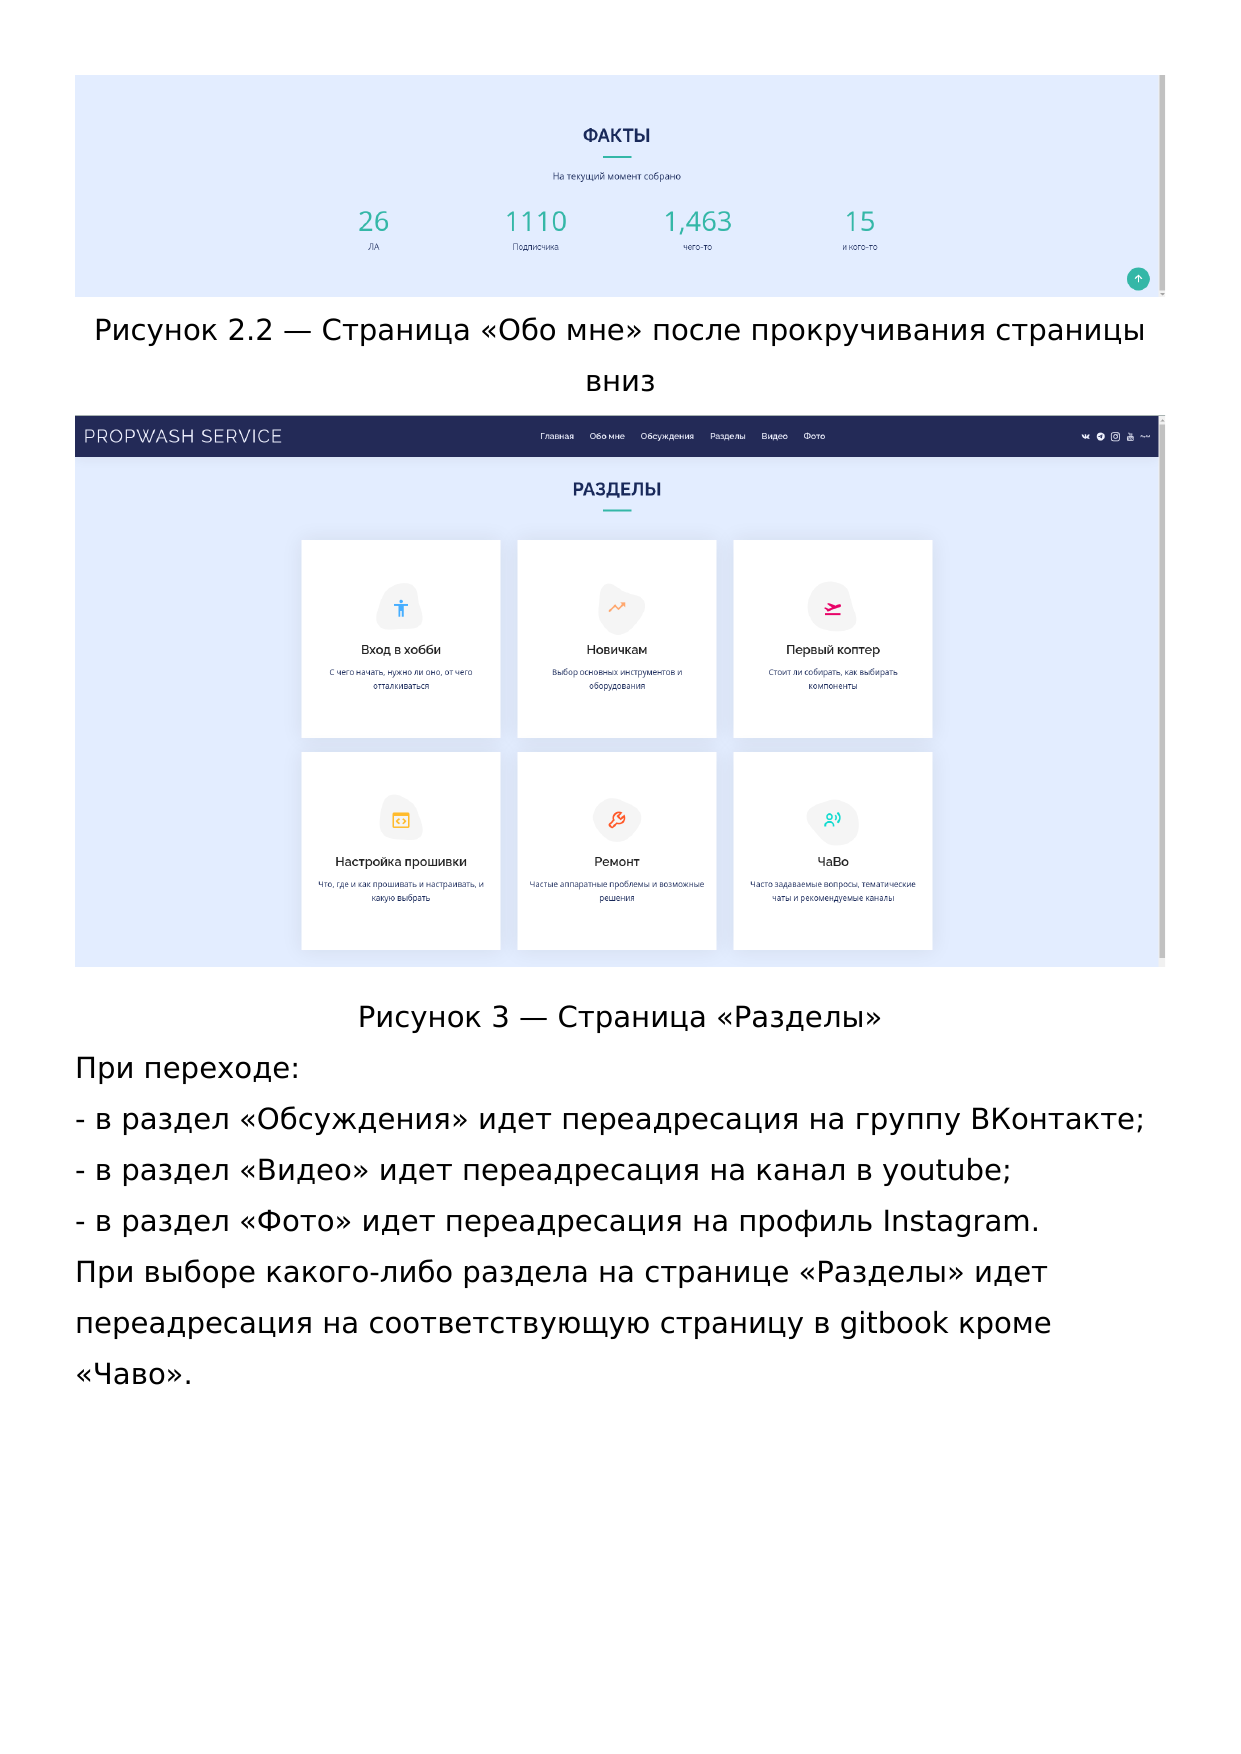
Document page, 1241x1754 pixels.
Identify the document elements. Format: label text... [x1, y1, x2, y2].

text - в раздел «Видео» идет переадресация на канал в youtube; [75, 1154, 1165, 1188]
text Рисунок 2.2 — Страница «Обо мне» после прокручивания страницы вниз [75, 297, 1165, 398]
text - в раздел «Фото» идет переадресация на профиль Instagram. [75, 1204, 1165, 1238]
text При выборе какого-либо раздела на странице «Разделы» идет переадресация на соответствующую страницу в gitbook кроме «Чаво». [75, 1256, 1165, 1391]
text При переходе: [75, 1052, 1165, 1086]
text - в раздел «Обсуждения» идет переадресация на группу ВКонтакте; [75, 1103, 1165, 1137]
picture [75, 75, 1166, 297]
picture [75, 415, 1166, 967]
text Рисунок 3 — Страница «Разделы» [75, 967, 1165, 1035]
